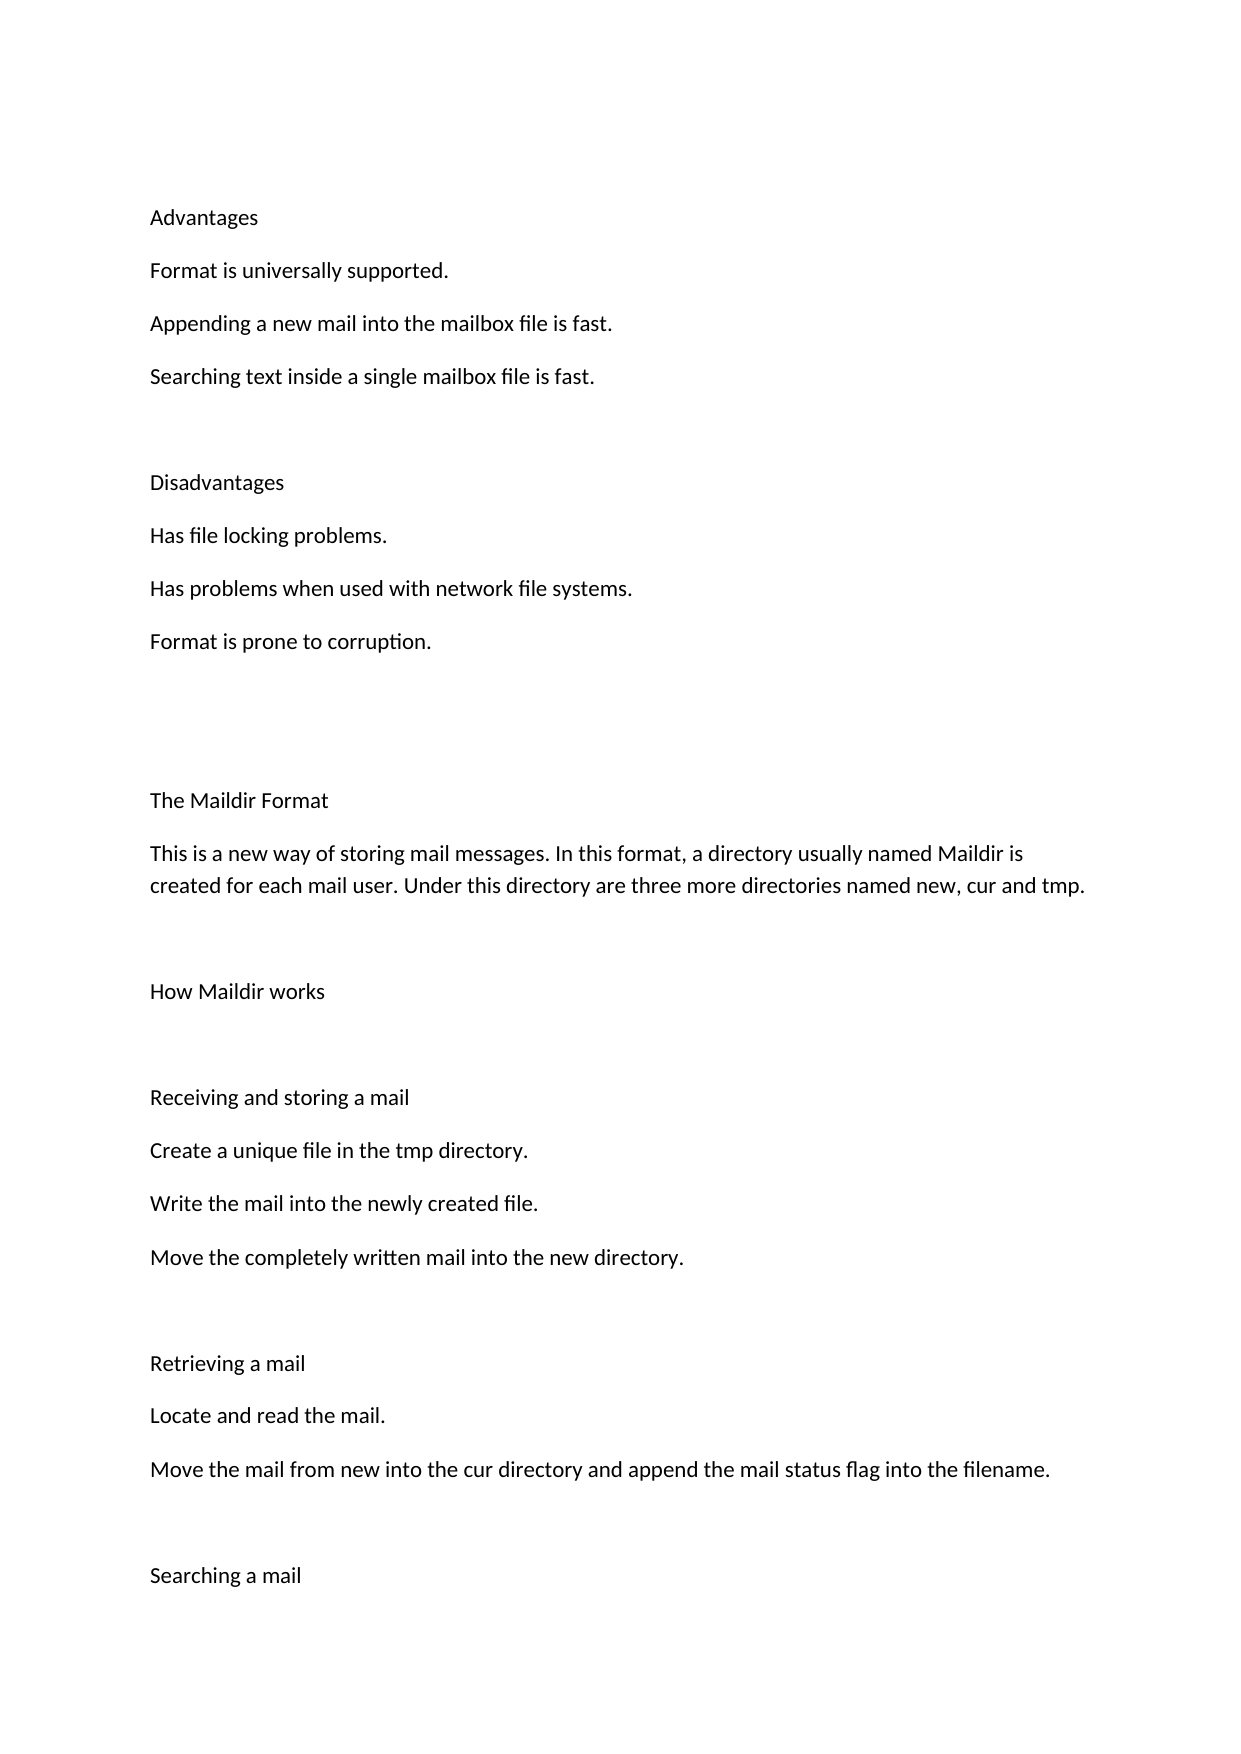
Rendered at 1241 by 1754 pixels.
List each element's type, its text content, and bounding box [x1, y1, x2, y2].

text Searching text inside a single mailbox file is fast. [150, 362, 1090, 390]
text Move the mail from new into the cur directory and append the mail status flag into the filename. [150, 1455, 1090, 1483]
text This is a new way of storing mail messages. In this format, a directory usually named Maildir is created for each mail user. Under this directory are three more directories named new, cur and tmp. [150, 839, 1090, 899]
text Create a unique file in the tmp directory. [150, 1137, 1090, 1164]
text The Maildir Format [150, 786, 1090, 814]
text Write the mail into the newly created file. [150, 1189, 1090, 1218]
text How Maildir works [150, 977, 1090, 1006]
text Receiving and storing a mail [150, 1083, 1090, 1112]
text Locate and read the mail. [150, 1402, 1090, 1430]
text Advantages [150, 203, 1090, 231]
text Retrieving a mail [150, 1349, 1090, 1377]
text Has file locking problems. [150, 521, 1090, 549]
text Appending a new mail into the mailbox file is fast. [150, 309, 1090, 337]
text Has problems when used with network file systems. [150, 574, 1090, 602]
text Move the completely written mail into the new directory. [150, 1243, 1090, 1271]
text Disadvantages [150, 468, 1090, 496]
text Searching a mail [150, 1561, 1090, 1589]
text Format is universally supported. [150, 256, 1090, 284]
text Format is prone to corruption. [150, 627, 1090, 655]
